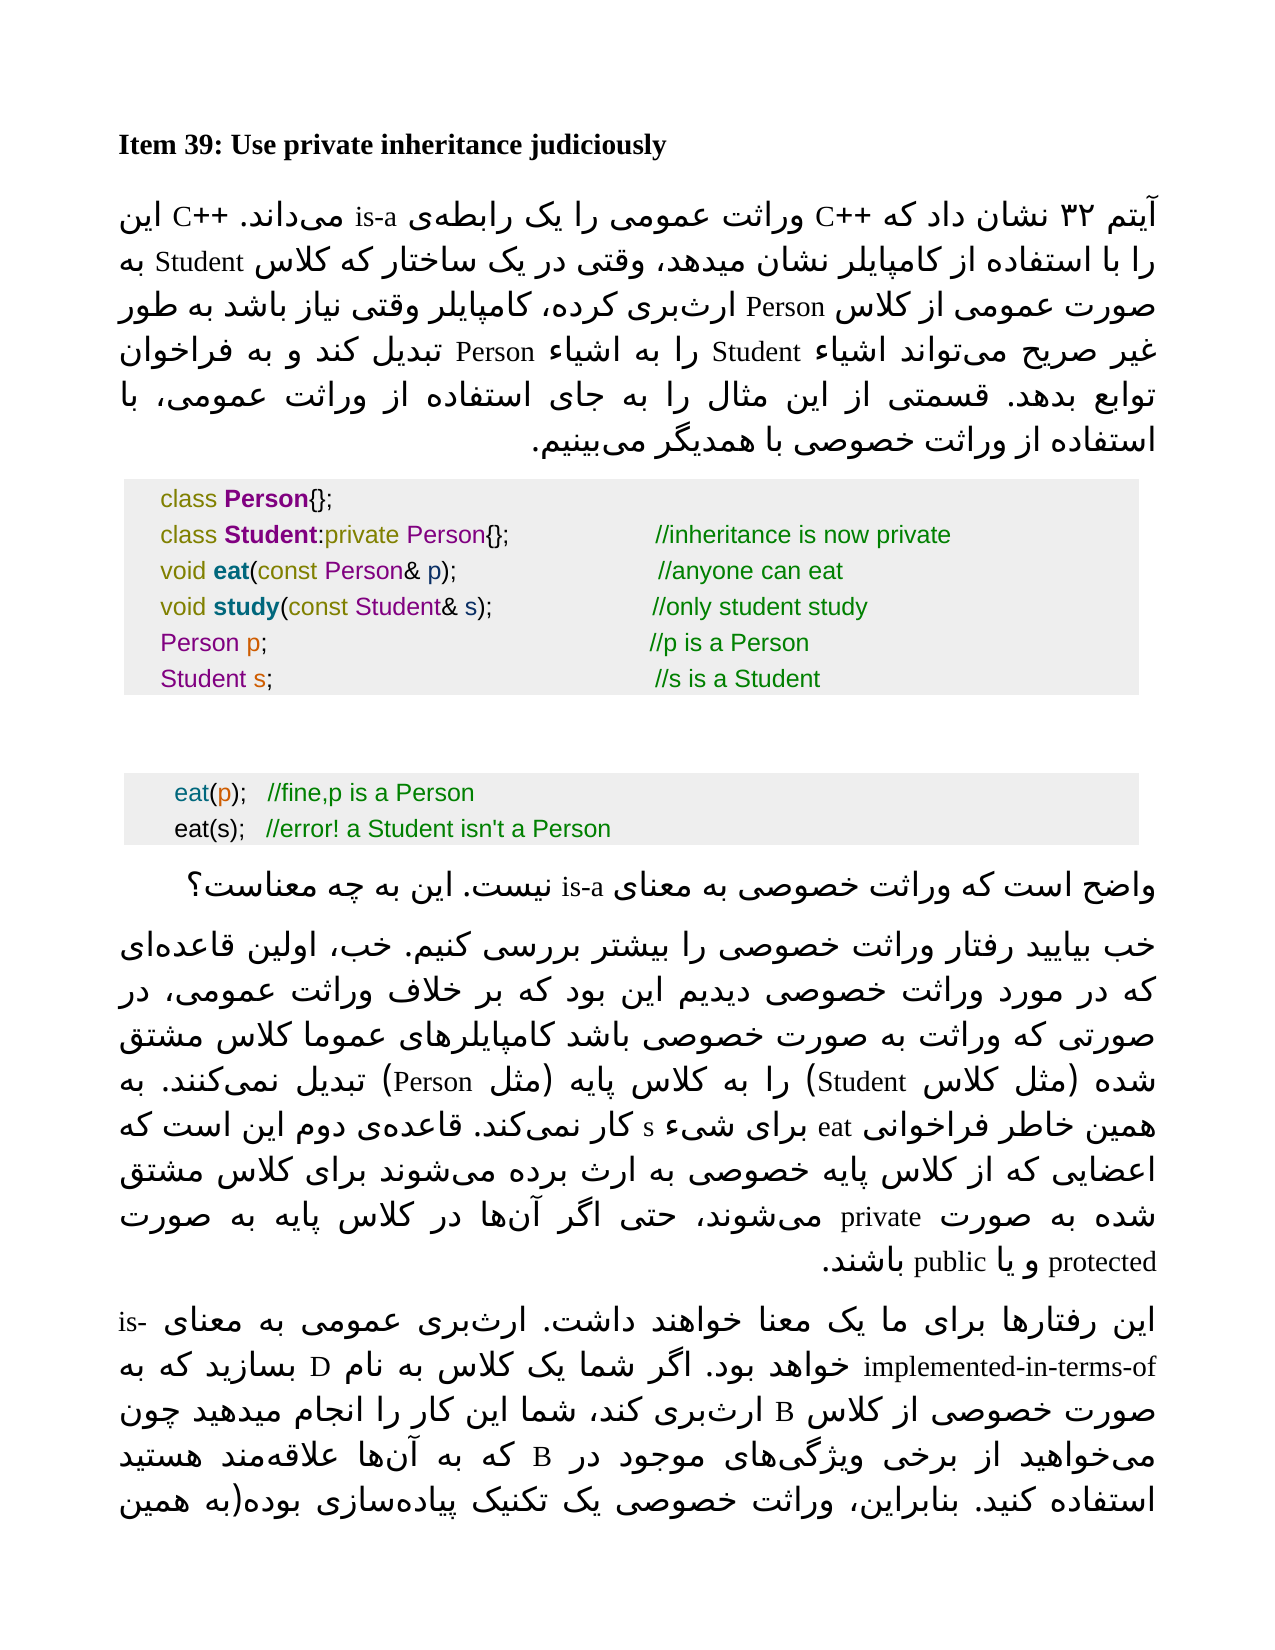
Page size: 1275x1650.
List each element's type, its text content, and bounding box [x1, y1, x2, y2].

text Student s; //s is a Student [124, 659, 1139, 695]
text class Student:private Person{}; //inheritance is now private [124, 515, 1139, 551]
text eat(s); //error! a Student isn't a Person [124, 809, 1139, 845]
text آیتم ۳۲ نشان داد که ++C وراثت عمومی را یک رابطه‌ی is-a می‌داند. ++C این را با استفاده از کامپایلر نشان میدهد، وقتی در یک ساختار که کلاس Student به صورت عمومی از کلاس Person ارث‌بری کرده، کامپایلر وقتی نیاز باشد به طور غیر صریح می‌تواند اشیاء Student را به اشیاء Person تبدیل کند و به فراخوان توابع بدهد. قسمتی از این مثال را به جای استفاده از وراثت عمومی، با استفاده از وراثت خصوصی با همدیگر می‌بینیم. [118, 191, 1157, 461]
text void eat(const Person& p); //anyone can eat [124, 551, 1139, 587]
text eat(p); //fine,p is a Person [124, 773, 1139, 809]
subtitle Item 39: Use private inheritance judiciously [118, 118, 1157, 163]
text این رفتار‌ها برای ما یک معنا خواهند داشت. ارث‌بری عمومی به معنای is-implemented-in-terms-of خواهد بود. اگر شما یک کلاس به نام D بسازید که به صورت خصوصی از کلاس B ارث‌بری کند، شما این کار را انجام میدهید چون می‌خواهید از برخی ویژگی‌های موجود در B که به آن‌ها علاقه‌مند هستید استفاده کنید. بنابراین، وراثت خصوصی یک تکنیک پیاده‌سازی بوده(به همین خاطر است که هر چیزی که از کلاس پایه به صورت خصوصی به ارث می‌برید در کلاس شما private می‌شوند. با استفاده از چیزی که در آیتم ۳۴ بررسی کردیم، ارث‌بری خصوصی به معنای پیاده‌سازی‌ای است که باید به ارث برده شود. رابط‌ها باید نادیده گرفته شوند. اگر D به صورت خصوصی از B به ارث برده شود، این بدین معنی است که اشیاء D از منظر B پیاده‌سازی شده‌اند و هیچ معنای دیگری ندارد. وراثت خصوصی در پروسه‌ی طراحی نرم‌افزار هیچ معنای خاصی ندارد، تنها در هنگام پیاده‌سازی نرم‌افزار معنا پیدا می‌کند. [118, 1295, 1157, 1520]
text خب بیایید رفتار وراثت خصوصی را بیشتر بررسی کنیم. خب، اولین قاعده‌ای که در مورد وراثت خصوصی دیدیم این بود که بر خلاف وراثت عمومی، در صورتی که وراثت به صورت خصوصی باشد کامپایلر‌های عموما کلاس مشتق شده (مثل کلاس Student) را به کلاس پایه (مثل Person) تبدیل نمی‌کنند. به همین خاطر فراخوانی eat برای شیء s کار نمی‌کند. قاعده‌ی دوم این است که اعضایی که از کلاس پایه خصوصی به ارث برده می‌شوند برای کلاس مشتق شده به صورت private می‌شوند، حتی اگر آن‌ها در کلاس پایه به صورت protected و یا public باشند. [118, 920, 1157, 1280]
text class Person{}; [124, 479, 1139, 515]
text واضح است که وراثت خصوصی به معنای is-a نیست. این به چه معناست؟ [118, 860, 1157, 905]
text Person p; //p is a Person [124, 623, 1139, 659]
text void study(const Student& s); //only student study [124, 587, 1139, 623]
